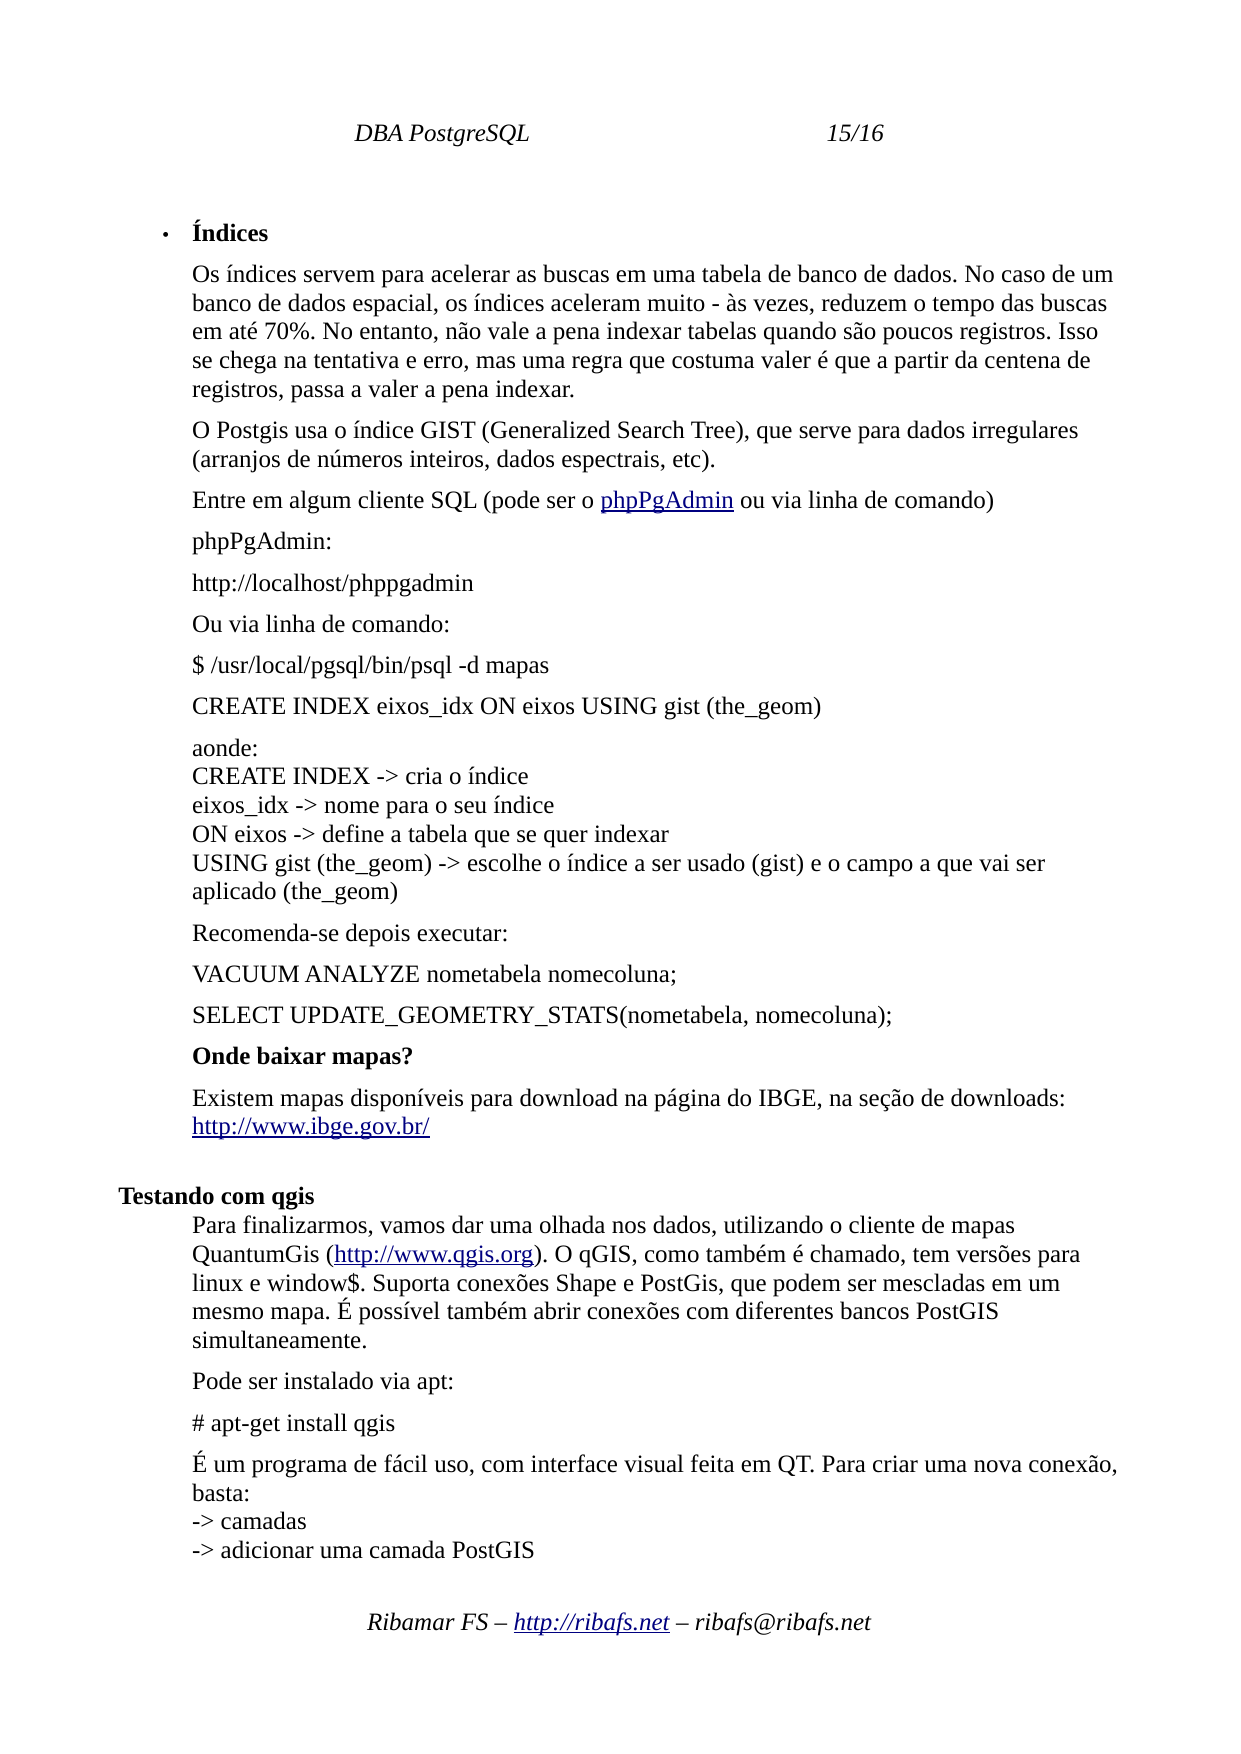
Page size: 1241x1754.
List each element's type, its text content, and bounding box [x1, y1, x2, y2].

text Testando com qgis [118, 1181, 1122, 1210]
list Recomenda-se depois executar: [162, 918, 1122, 946]
list # apt-get install qgis [162, 1408, 1122, 1436]
list CREATE INDEX eixos_idx ON eixos USING gist (the_geom) [162, 691, 1122, 720]
list Os índices servem para acelerar as buscas em uma tabela de banco de dados. No caso de um banco de dados espacial, os índices aceleram muito - às vezes, reduzem o tempo das buscas em até 70%. No entanto, não vale a pena indexar tabelas quando são poucos registros. Isso se chega na tentativa e erro, mas uma regra que costuma valer é que a partir da centena de registros, passa a valer a pena indexar. [162, 259, 1122, 403]
list aonde: CREATE INDEX -> cria o índice eixos_idx -> nome para o seu índice ON eixos -> define a tabela que se quer indexar USING gist (the_geom) -> escolhe o índice a ser usado (gist) e o campo a que vai ser aplicado (the_geom) [162, 733, 1122, 905]
list Índices [162, 218, 1122, 246]
list Entre em algum cliente SQL (pode ser o phpPgAdmin ou via linha de comando) [162, 485, 1122, 514]
list Onde baixar mapas? [162, 1041, 1122, 1070]
list $ /usr/local/pgsql/bin/psql -d mapas [162, 650, 1122, 679]
list SELECT UPDATE_GEOMETRY_STATS(nometabela, nomecoluna); [162, 1000, 1122, 1029]
list phpPgAdmin: [162, 526, 1122, 555]
list Existem mapas disponíveis para download na página do IBGE, na seção de downloads: http://www.ibge.gov.br/ [162, 1083, 1122, 1140]
list O Postgis usa o índice GIST (Generalized Search Tree), que serve para dados irregulares (arranjos de números inteiros, dados espectrais, etc). [162, 415, 1122, 473]
list Pode ser instalado via apt: [162, 1366, 1122, 1395]
list Ou via linha de comando: [162, 609, 1122, 638]
list http://localhost/phppgadmin [162, 568, 1122, 596]
list Para finalizarmos, vamos dar uma olhada nos dados, utilizando o cliente de mapas QuantumGis (http://www.qgis.org). O qGIS, como também é chamado, tem versões para linux e window$. Suporta conexões Shape e PostGis, que podem ser mescladas em um mesmo mapa. É possível também abrir conexões com diferentes bancos PostGIS simultaneamente. [162, 1210, 1122, 1354]
list É um programa de fácil uso, com interface visual feita em QT. Para criar uma nova conexão, basta: -> camadas -> adicionar uma camada PostGIS [162, 1449, 1122, 1564]
list VACUUM ANALYZE nometabela nomecoluna; [162, 959, 1122, 988]
